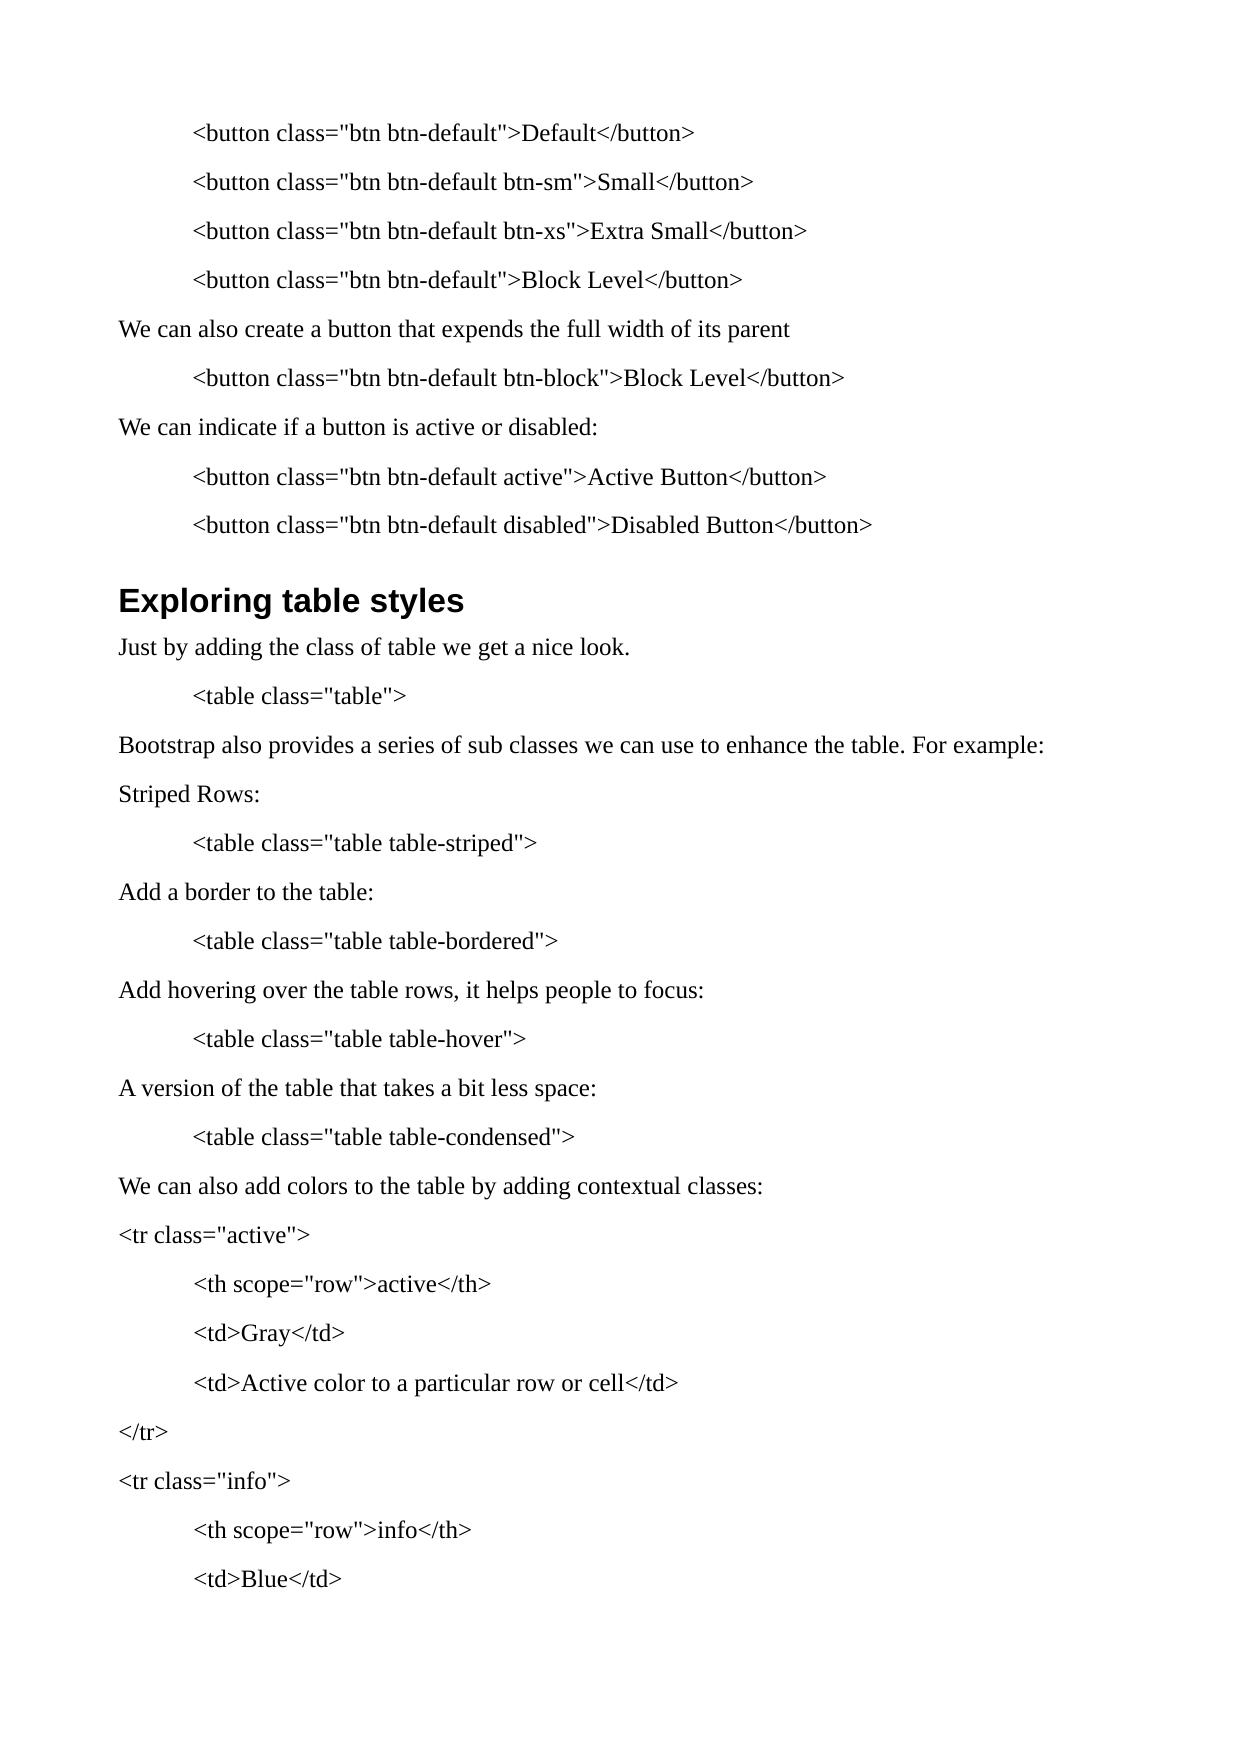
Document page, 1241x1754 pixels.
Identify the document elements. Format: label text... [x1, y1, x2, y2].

text <td>Active color to a particular row or cell</td> [118, 1368, 1122, 1396]
text <button class="btn btn-default disabled">Disabled Button</button> [118, 511, 1122, 539]
text </tr> [118, 1417, 1122, 1445]
text Add hovering over the table rows, it helps people to focus: [118, 975, 1122, 1004]
text <table class="table table-striped"> [118, 828, 1122, 857]
subtitle Exploring table styles [118, 581, 1122, 619]
text <button class="btn btn-default btn-xs">Extra Small</button> [118, 216, 1122, 245]
text <button class="btn btn-default btn-sm">Small</button> [118, 167, 1122, 196]
text <table class="table table-condensed"> [118, 1122, 1122, 1151]
text Just by adding the class of table we get a nice look. [118, 632, 1122, 660]
text <th scope="row">active</th> [118, 1269, 1122, 1298]
text <button class="btn btn-default active">Active Button</button> [118, 462, 1122, 490]
text Add a border to the table: [118, 877, 1122, 906]
text Striped Rows: [118, 779, 1122, 808]
text Bootstrap also provides a series of sub classes we can use to enhance the table. For example: [118, 730, 1122, 758]
text <table class="table table-bordered"> [118, 926, 1122, 955]
text <td>Gray</td> [118, 1318, 1122, 1347]
text A version of the table that takes a bit less space: [118, 1073, 1122, 1102]
text <th scope="row">info</th> [118, 1515, 1122, 1543]
text <tr class="info"> [118, 1466, 1122, 1494]
text We can indicate if a button is active or disabled: [118, 412, 1122, 441]
text <button class="btn btn-default">Block Level</button> [118, 265, 1122, 294]
text <table class="table table-hover"> [118, 1024, 1122, 1053]
text <button class="btn btn-default btn-block">Block Level</button> [118, 363, 1122, 392]
text We can also create a button that expends the full width of its parent [118, 314, 1122, 343]
text We can also add colors to the table by adding contextual classes: [118, 1171, 1122, 1200]
text <table class="table"> [118, 681, 1122, 709]
text <td>Blue</td> [118, 1564, 1122, 1593]
text <button class="btn btn-default">Default</button> [118, 118, 1122, 147]
text <tr class="active"> [118, 1220, 1122, 1249]
